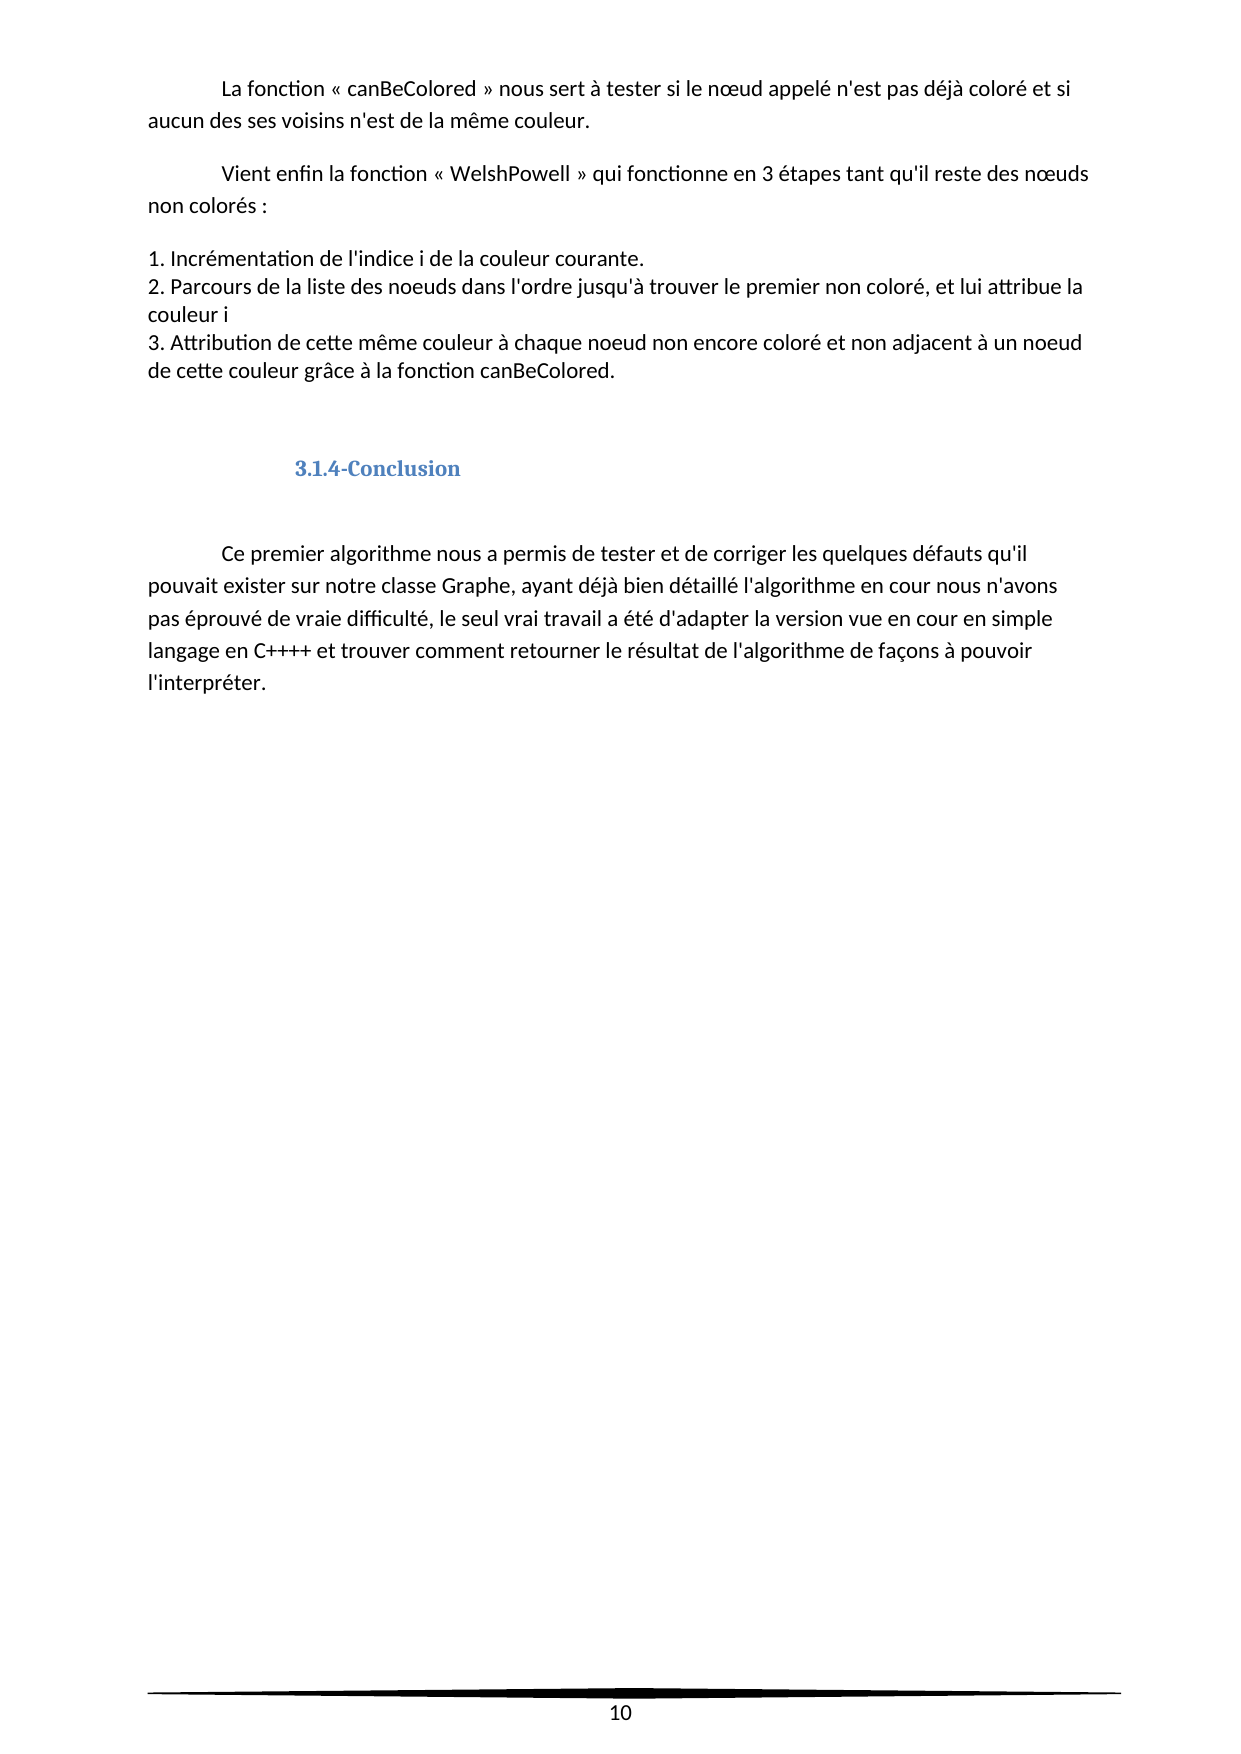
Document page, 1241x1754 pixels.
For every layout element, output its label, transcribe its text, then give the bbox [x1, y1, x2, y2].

text Vient enfin la fonction « WelshPowell » qui fonctionne en 3 étapes tant qu'il reste des nœuds non colorés : [148, 159, 1093, 219]
text 3. Attribution de cette même couleur à chaque noeud non encore coloré et non adjacent à un noeud de cette couleur grâce à la fonction canBeColored. [148, 328, 1093, 384]
text La fonction « canBeColored » nous sert à tester si le nœud appelé n'est pas déjà coloré et si aucun des ses voisins n'est de la même couleur. [148, 74, 1093, 134]
text 2. Parcours de la liste des noeuds dans l'ordre jusqu'à trouver le premier non coloré, et lui attribue la couleur i [148, 272, 1093, 328]
text Ce premier algorithme nous a permis de tester et de corriger les quelques défauts qu'il pouvait exister sur notre classe Graphe, ayant déjà bien détaillé l'algorithme en cour nous n'avons pas éprouvé de vraie difficulté, le seul vrai travail a été d'adapter la version vue en cour en simple langage en C++++ et trouver comment retourner le résultat de l'algorithme de façons à pouvoir l'interpréter. [148, 539, 1093, 696]
subtitle 3.1.4-Conclusion [148, 456, 1093, 482]
text 1. Incrémentation de l'indice i de la couleur courante. [148, 244, 1093, 272]
